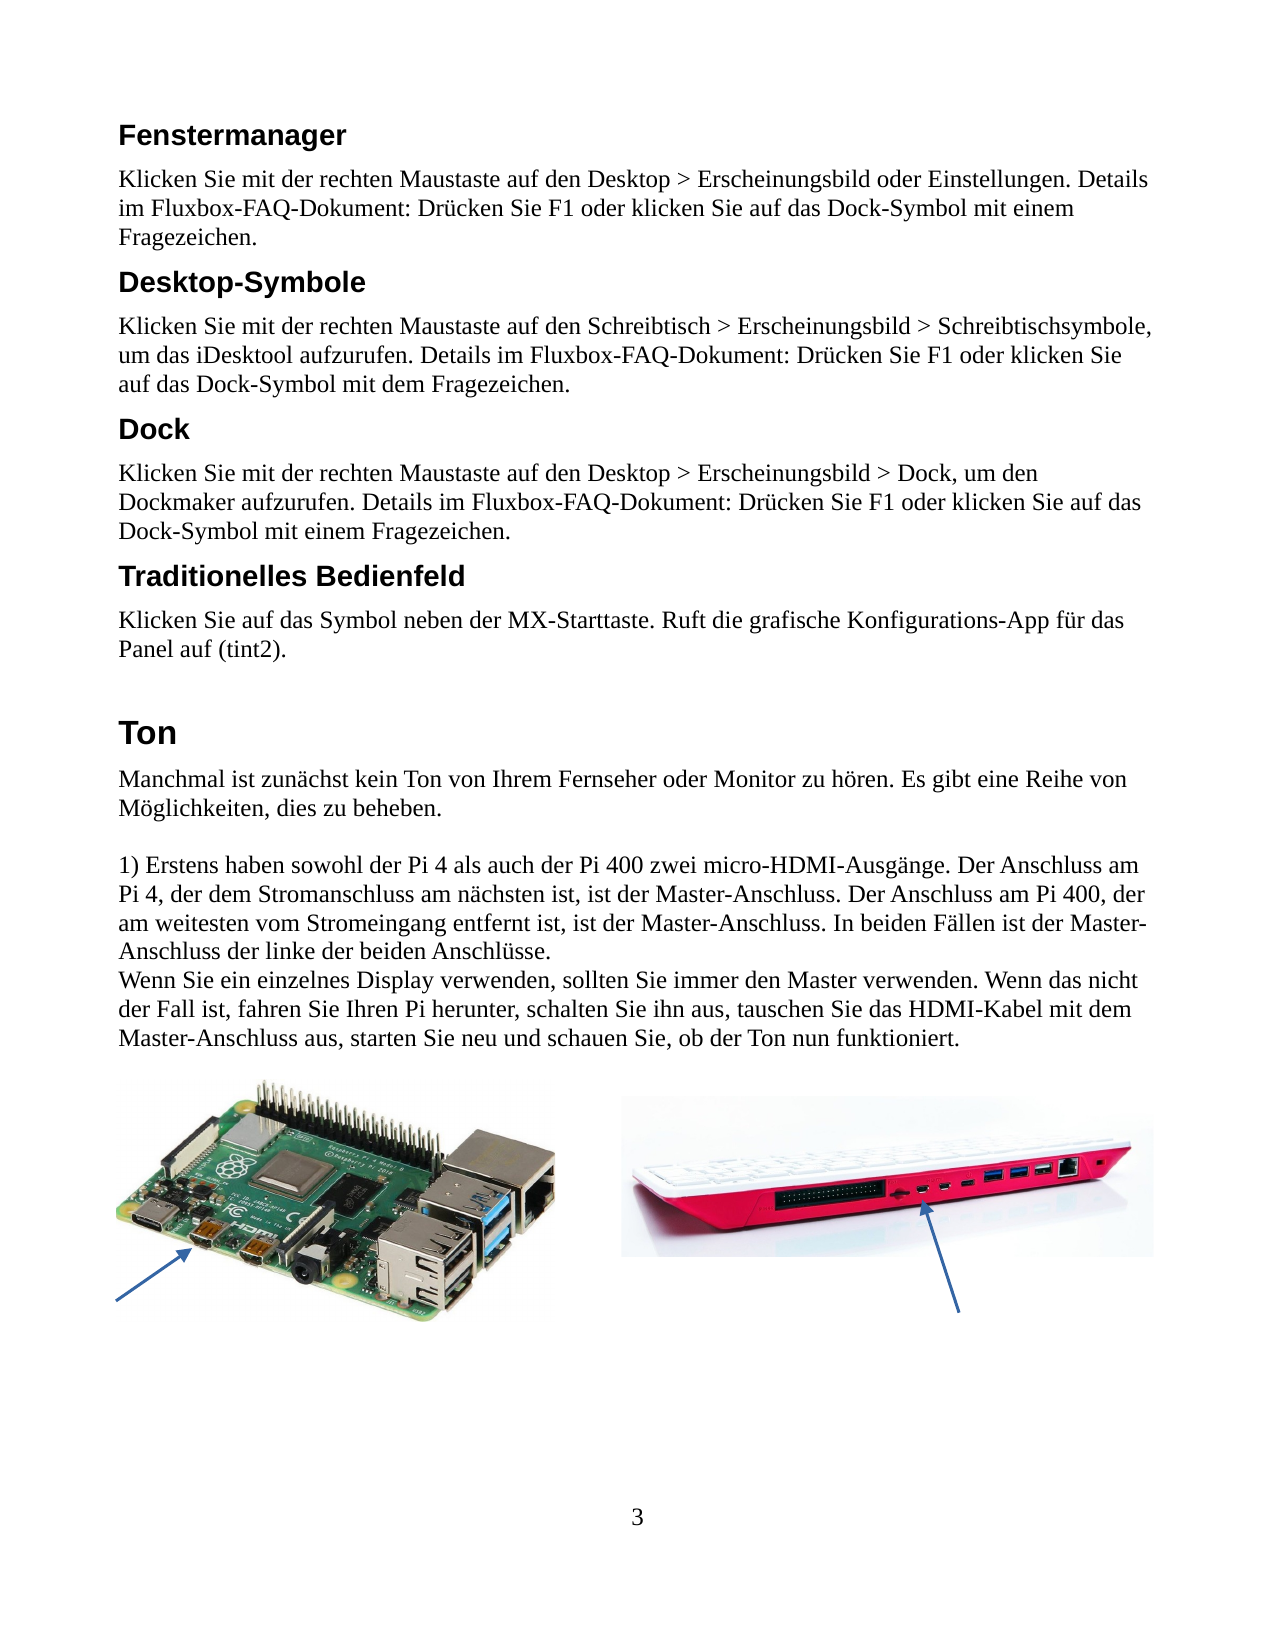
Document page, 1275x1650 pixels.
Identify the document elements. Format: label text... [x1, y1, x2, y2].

text Klicken Sie mit der rechten Maustaste auf den Schreibtisch > Erscheinungsbild > Schreibtischsymbole, um das iDesktool aufzurufen. Details im Fluxbox-FAQ-Dokument: Drücken Sie F1 oder klicken Sie auf das Dock-Symbol mit dem Fragezeichen. [118, 311, 1157, 398]
text Manchmal ist zunächst kein Ton von Ihrem Fernseher oder Monitor zu hören. Es gibt eine Reihe von Möglichkeiten, dies zu beheben. [118, 764, 1157, 821]
subtitle Traditionelles Bedienfeld [118, 559, 1157, 593]
text Wenn Sie ein einzelnes Display verwenden, sollten Sie immer den Master verwenden. Wenn das nicht der Fall ist, fahren Sie Ihren Pi herunter, schalten Sie ihn aus, tauschen Sie das HDMI-Kabel mit dem Master-Anschluss aus, starten Sie neu und schauen Sie, ob der Ton nun funktioniert. [118, 965, 1157, 1051]
subtitle Fenstermanager [118, 118, 1157, 152]
picture [116, 1079, 555, 1322]
subtitle Desktop-Symbole [118, 265, 1157, 299]
picture [621, 1096, 1154, 1257]
subtitle Ton [118, 713, 1157, 751]
text Klicken Sie mit der rechten Maustaste auf den Desktop > Erscheinungsbild oder Einstellungen. Details im Fluxbox-FAQ-Dokument: Drücken Sie F1 oder klicken Sie auf das Dock-Symbol mit einem Fragezeichen. [118, 164, 1157, 251]
text 1) Erstens haben sowohl der Pi 4 als auch der Pi 400 zwei micro-HDMI-Ausgänge. Der Anschluss am Pi 4, der dem Stromanschluss am nächsten ist, ist der Master-Anschluss. Der Anschluss am Pi 400, der am weitesten vom Stromeingang entfernt ist, ist der Master-Anschluss. In beiden Fällen ist der Master-Anschluss der linke der beiden Anschlüsse. [118, 850, 1157, 965]
text Klicken Sie mit der rechten Maustaste auf den Desktop > Erscheinungsbild > Dock, um den Dockmaker aufzurufen. Details im Fluxbox-FAQ-Dokument: Drücken Sie F1 oder klicken Sie auf das Dock-Symbol mit einem Fragezeichen. [118, 458, 1157, 545]
subtitle Dock [118, 412, 1157, 446]
text Klicken Sie auf das Symbol neben der MX-Starttaste. Ruft die grafische Konfigurations-App für das Panel auf (tint2). [118, 606, 1157, 663]
